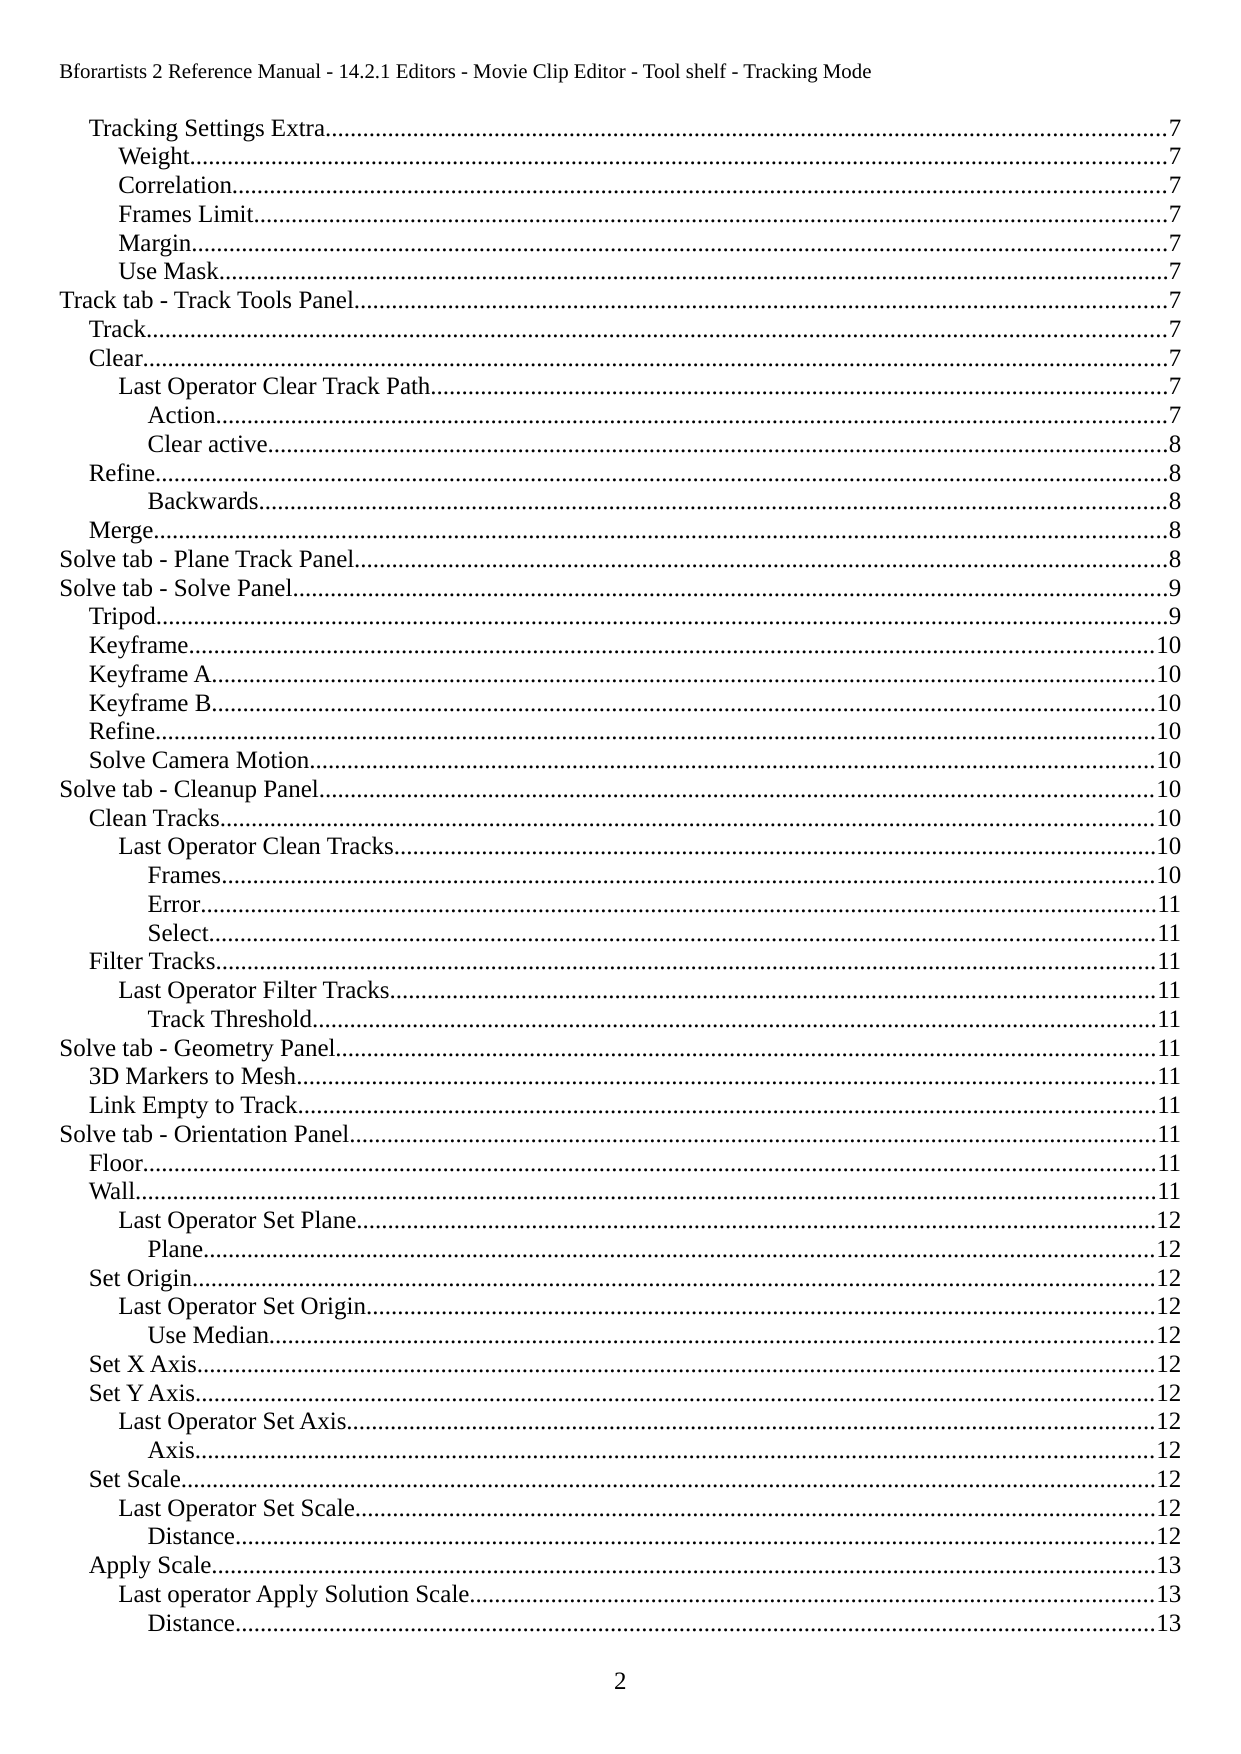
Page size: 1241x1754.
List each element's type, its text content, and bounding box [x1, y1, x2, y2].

text Error 11 [147, 889, 1181, 918]
text Clear active 8 [147, 429, 1181, 458]
text Last Operator Set Plane 12 [118, 1205, 1181, 1234]
text Last Operator Set Scale 12 [118, 1493, 1181, 1521]
text Use Mask 7 [118, 256, 1181, 285]
text Solve Camera Motion 10 [88, 745, 1181, 774]
text Solve tab - Orientation Panel 11 [59, 1119, 1181, 1148]
text Apply Scale 13 [88, 1550, 1181, 1579]
text Distance 12 [147, 1521, 1181, 1550]
text Frames Limit 7 [118, 199, 1181, 228]
text Last Operator Clean Tracks 10 [118, 831, 1181, 860]
text Track Threshold 11 [147, 1004, 1181, 1033]
text Set X Axis 12 [88, 1349, 1181, 1378]
text Last Operator Set Axis 12 [118, 1406, 1181, 1435]
text Solve tab - Plane Track Panel 8 [59, 544, 1181, 573]
text Margin 7 [118, 228, 1181, 256]
text Axis 12 [147, 1435, 1181, 1464]
text Solve tab - Cleanup Panel 10 [59, 774, 1181, 803]
text Floor 11 [88, 1148, 1181, 1176]
text Correlation 7 [118, 170, 1181, 199]
text Tracking Settings Extra 7 [88, 113, 1181, 141]
text Frames 10 [147, 860, 1181, 889]
text Select 11 [147, 918, 1181, 946]
text Set Scale 12 [88, 1464, 1181, 1493]
text Solve tab - Solve Panel 9 [59, 573, 1181, 601]
text Filter Tracks 11 [88, 946, 1181, 975]
text Keyframe 10 [88, 630, 1181, 659]
text Set Origin 12 [88, 1263, 1181, 1291]
text Distance 13 [147, 1608, 1181, 1636]
text Action 7 [147, 400, 1181, 429]
text 3D Markers to Mesh 11 [88, 1061, 1181, 1090]
text Merge 8 [88, 515, 1181, 544]
text Use Median 12 [147, 1320, 1181, 1349]
text Weight 7 [118, 141, 1181, 170]
text Clear 7 [88, 343, 1181, 371]
text Backwards 8 [147, 486, 1181, 515]
text Link Empty to Track 11 [88, 1090, 1181, 1119]
text Solve tab - Geometry Panel 11 [59, 1033, 1181, 1061]
text Track 7 [88, 314, 1181, 343]
text Wall 11 [88, 1176, 1181, 1205]
text Track tab - Track Tools Panel 7 [59, 285, 1181, 314]
text Refine 10 [88, 716, 1181, 745]
text Keyframe B 10 [88, 688, 1181, 716]
text Clean Tracks 10 [88, 803, 1181, 831]
text Last Operator Clear Track Path 7 [118, 371, 1181, 400]
text Refine 8 [88, 458, 1181, 486]
text Tripod 9 [88, 601, 1181, 630]
text Plane 12 [147, 1234, 1181, 1263]
text Keyframe A 10 [88, 659, 1181, 688]
text Last Operator Filter Tracks 11 [118, 975, 1181, 1004]
text Last operator Apply Solution Scale 13 [118, 1579, 1181, 1608]
text Set Y Axis 12 [88, 1378, 1181, 1406]
text Last Operator Set Origin 12 [118, 1291, 1181, 1320]
